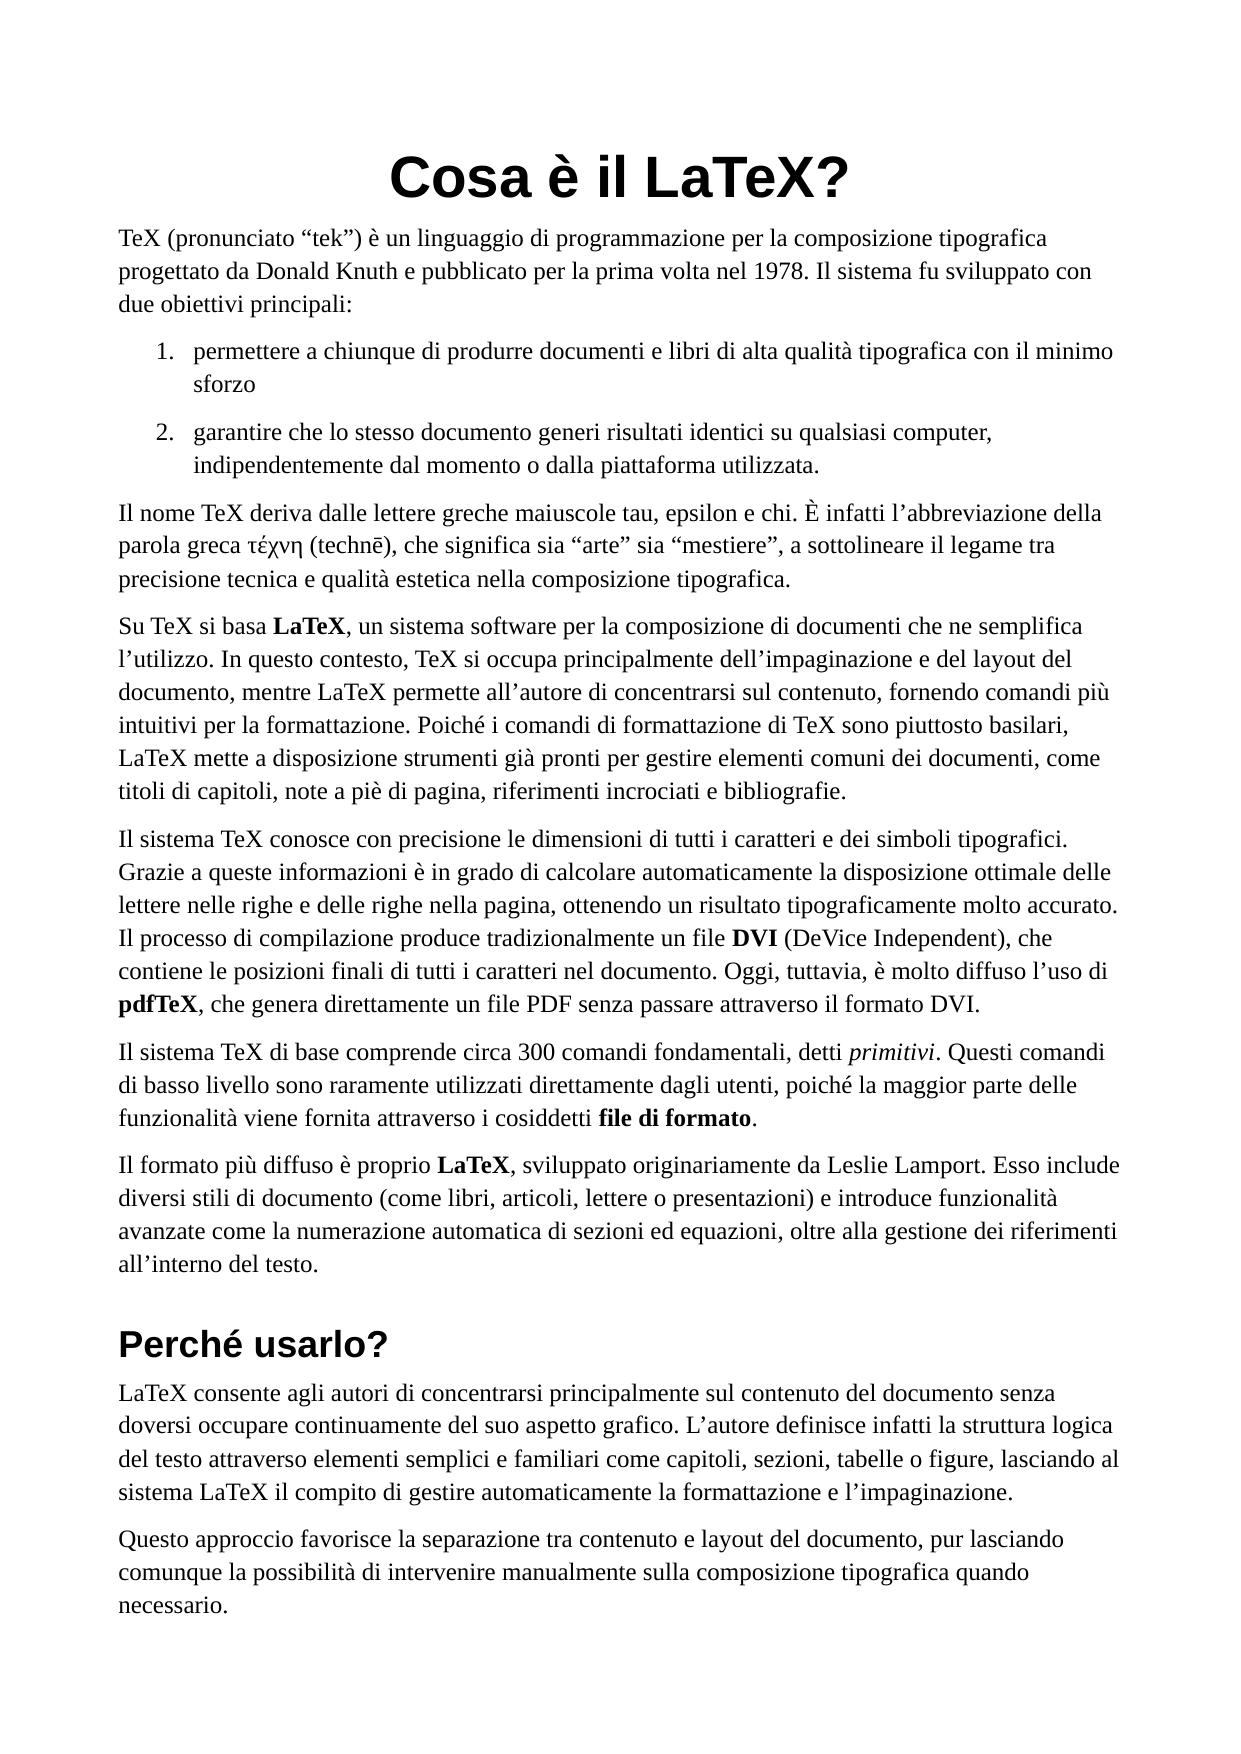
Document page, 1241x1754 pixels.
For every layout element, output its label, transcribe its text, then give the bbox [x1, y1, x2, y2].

list permettere a chiunque di produrre documenti e libri di alta qualità tipografica con il minimo sforzo [156, 336, 1122, 398]
text LaTeX consente agli autori di concentrarsi principalmente sul contenuto del documento senza doversi occupare continuamente del suo aspetto grafico. L’autore definisce infatti la struttura logica del testo attraverso elementi semplici e familiari come capitoli, sezioni, tabelle o figure, lasciando al sistema LaTeX il compito di gestire automaticamente la formattazione e l’impaginazione. [118, 1378, 1122, 1505]
text Il formato più diffuso è proprio LaTeX, sviluppato originariamente da Leslie Lamport. Esso include diversi stili di documento (come libri, articoli, lettere o presentazioni) e introduce funzionalità avanzate come la numerazione automatica di sezioni ed equazioni, oltre alla gestione dei riferimenti all’interno del testo. [118, 1150, 1122, 1278]
list garantire che lo stesso documento generi risultati identici su qualsiasi computer, indipendentemente dal momento o dalla piattaforma utilizzata. [156, 417, 1122, 479]
title Cosa è il LaTeX? [118, 143, 1122, 210]
text Il sistema TeX conosce con precisione le dimensioni di tutti i caratteri e dei simboli tipografici. Grazie a queste informazioni è in grado di calcolare automaticamente la disposizione ottimale delle lettere nelle righe e delle righe nella pagina, ottenendo un risultato tipograficamente molto accurato. Il processo di compilazione produce tradizionalmente un file DVI (DeVice Independent), che contiene le posizioni finali di tutti i caratteri nel documento. Oggi, tuttavia, è molto diffuso l’uso di pdfTeX, che genera direttamente un file PDF senza passare attraverso il formato DVI. [118, 824, 1122, 1018]
text Su TeX si basa LaTeX, un sistema software per la composizione di documenti che ne semplifica l’utilizzo. In questo contesto, TeX si occupa principalmente dell’impaginazione e del layout del documento, mentre LaTeX permette all’autore di concentrarsi sul contenuto, fornendo comandi più intuitivi per la formattazione. Poiché i comandi di formattazione di TeX sono piuttosto basilari, LaTeX mette a disposizione strumenti già pronti per gestire elementi comuni dei documenti, come titoli di capitoli, note a piè di pagina, riferimenti incrociati e bibliografie. [118, 611, 1122, 805]
text Questo approccio favorisce la separazione tra contenuto e layout del documento, pur lasciando comunque la possibilità di intervenire manualmente sulla composizione tipografica quando necessario. [118, 1524, 1122, 1619]
text TeX (pronunciato “tek”) è un linguaggio di programmazione per la composizione tipografica progettato da Donald Knuth e pubblicato per la prima volta nel 1978. Il sistema fu sviluppato con due obiettivi principali: [118, 223, 1122, 317]
text Il sistema TeX di base comprende circa 300 comandi fondamentali, detti primitivi. Questi comandi di basso livello sono raramente utilizzati direttamente dagli utenti, poiché la maggior parte delle funzionalità viene fornita attraverso i cosiddetti file di formato. [118, 1037, 1122, 1131]
text Il nome TeX deriva dalle lettere greche maiuscole tau, epsilon e chi. È infatti l’abbreviazione della parola greca τέχνη (technē), che significa sia “arte” sia “mestiere”, a sottolineare il legame tra precisione tecnica e qualità estetica nella composizione tipografica. [118, 498, 1122, 592]
subtitle Perché usarlo? [118, 1322, 1122, 1365]
